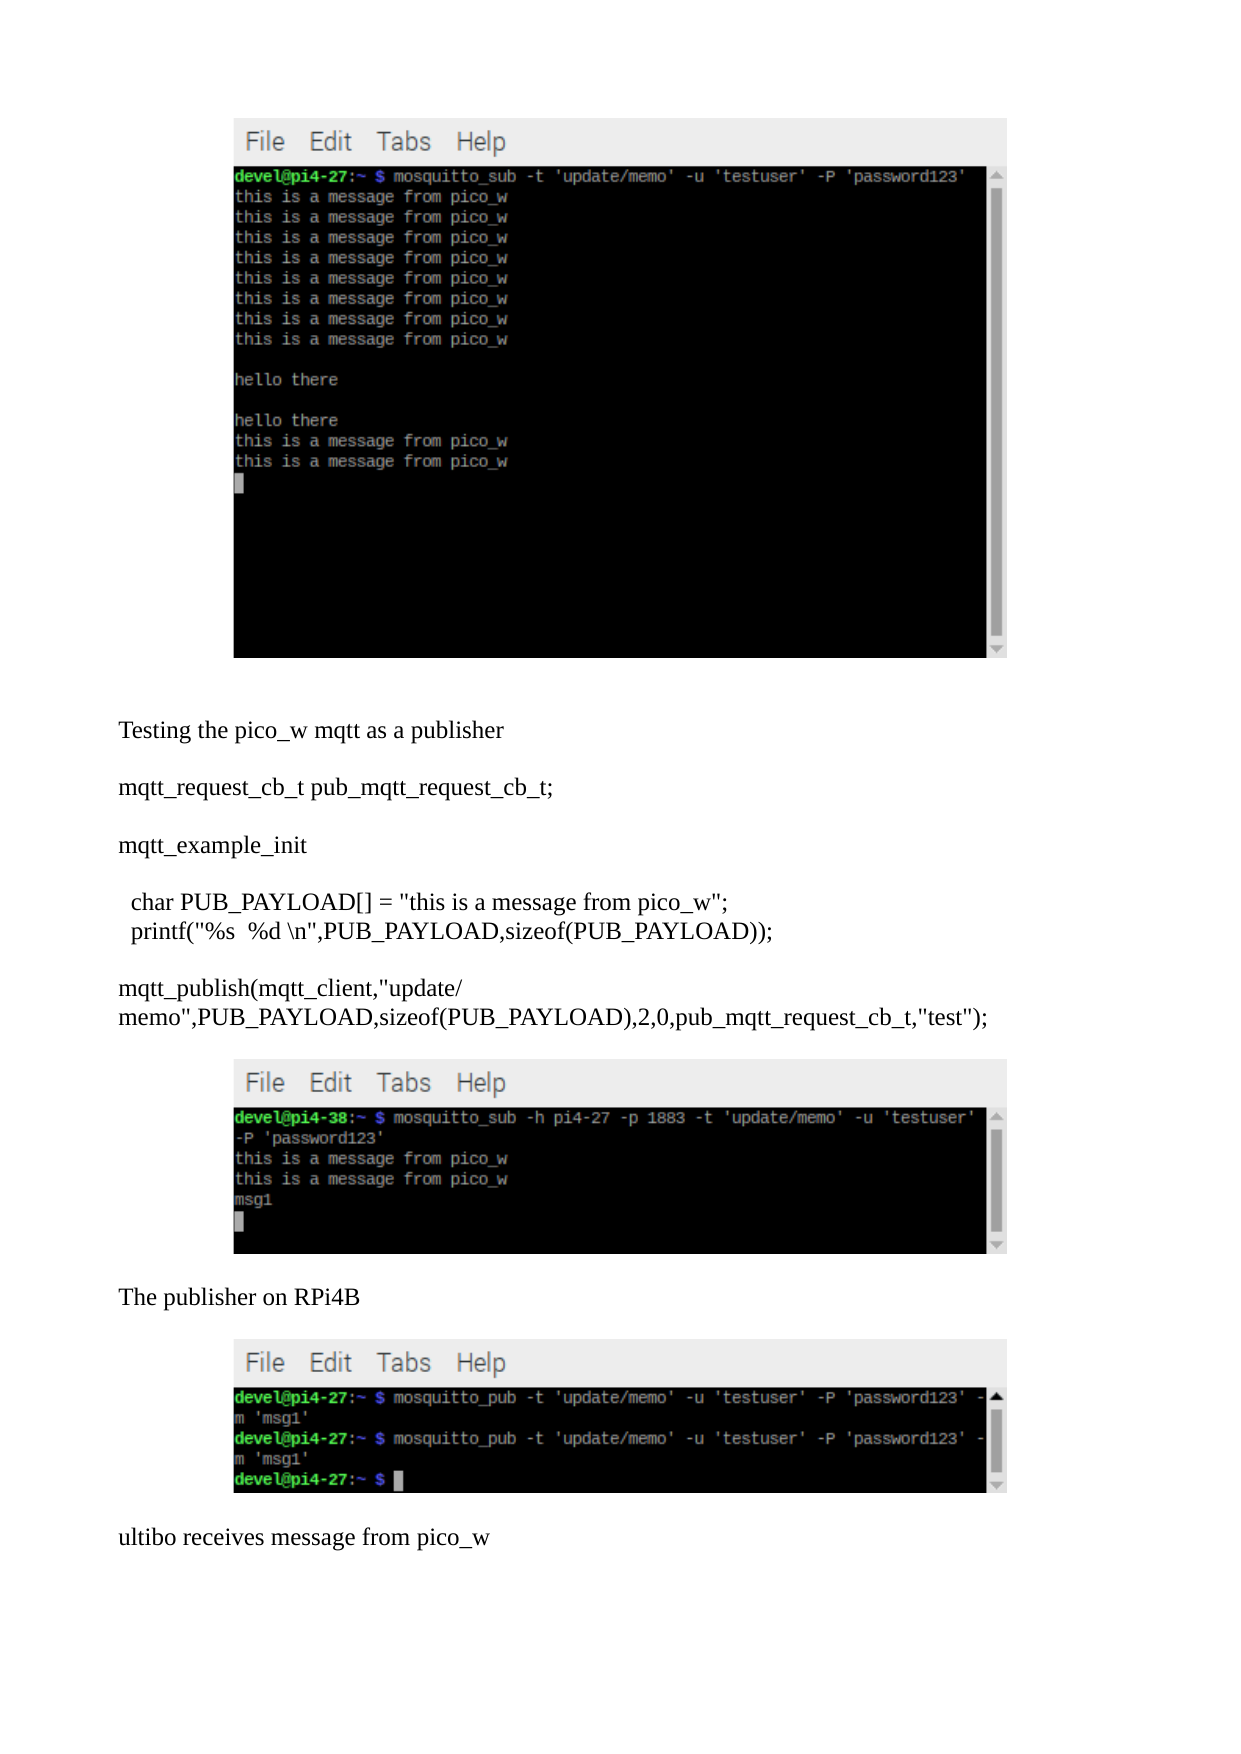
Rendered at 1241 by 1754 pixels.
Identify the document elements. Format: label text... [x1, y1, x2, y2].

picture [233, 1339, 1007, 1493]
text mqtt_publish(mqtt_client,"update/memo",PUB_PAYLOAD,sizeof(PUB_PAYLOAD),2,0,pub_mqtt_request_cb_t,"test"); [118, 973, 1122, 1031]
text mqtt_example_init [118, 830, 1122, 858]
text printf("%s %d \n",PUB_PAYLOAD,sizeof(PUB_PAYLOAD)); [118, 916, 1122, 945]
picture [233, 1059, 1007, 1254]
text Testing the pico_w mqtt as a publisher [118, 715, 1122, 743]
text The publisher on RPi4B [118, 1282, 1122, 1311]
text mqtt_request_cb_t pub_mqtt_request_cb_t; [118, 772, 1122, 801]
text char PUB_PAYLOAD[] = "this is a message from pico_w"; [118, 887, 1122, 916]
text ultibo receives message from pico_w [118, 1522, 1122, 1550]
picture [233, 118, 1007, 658]
